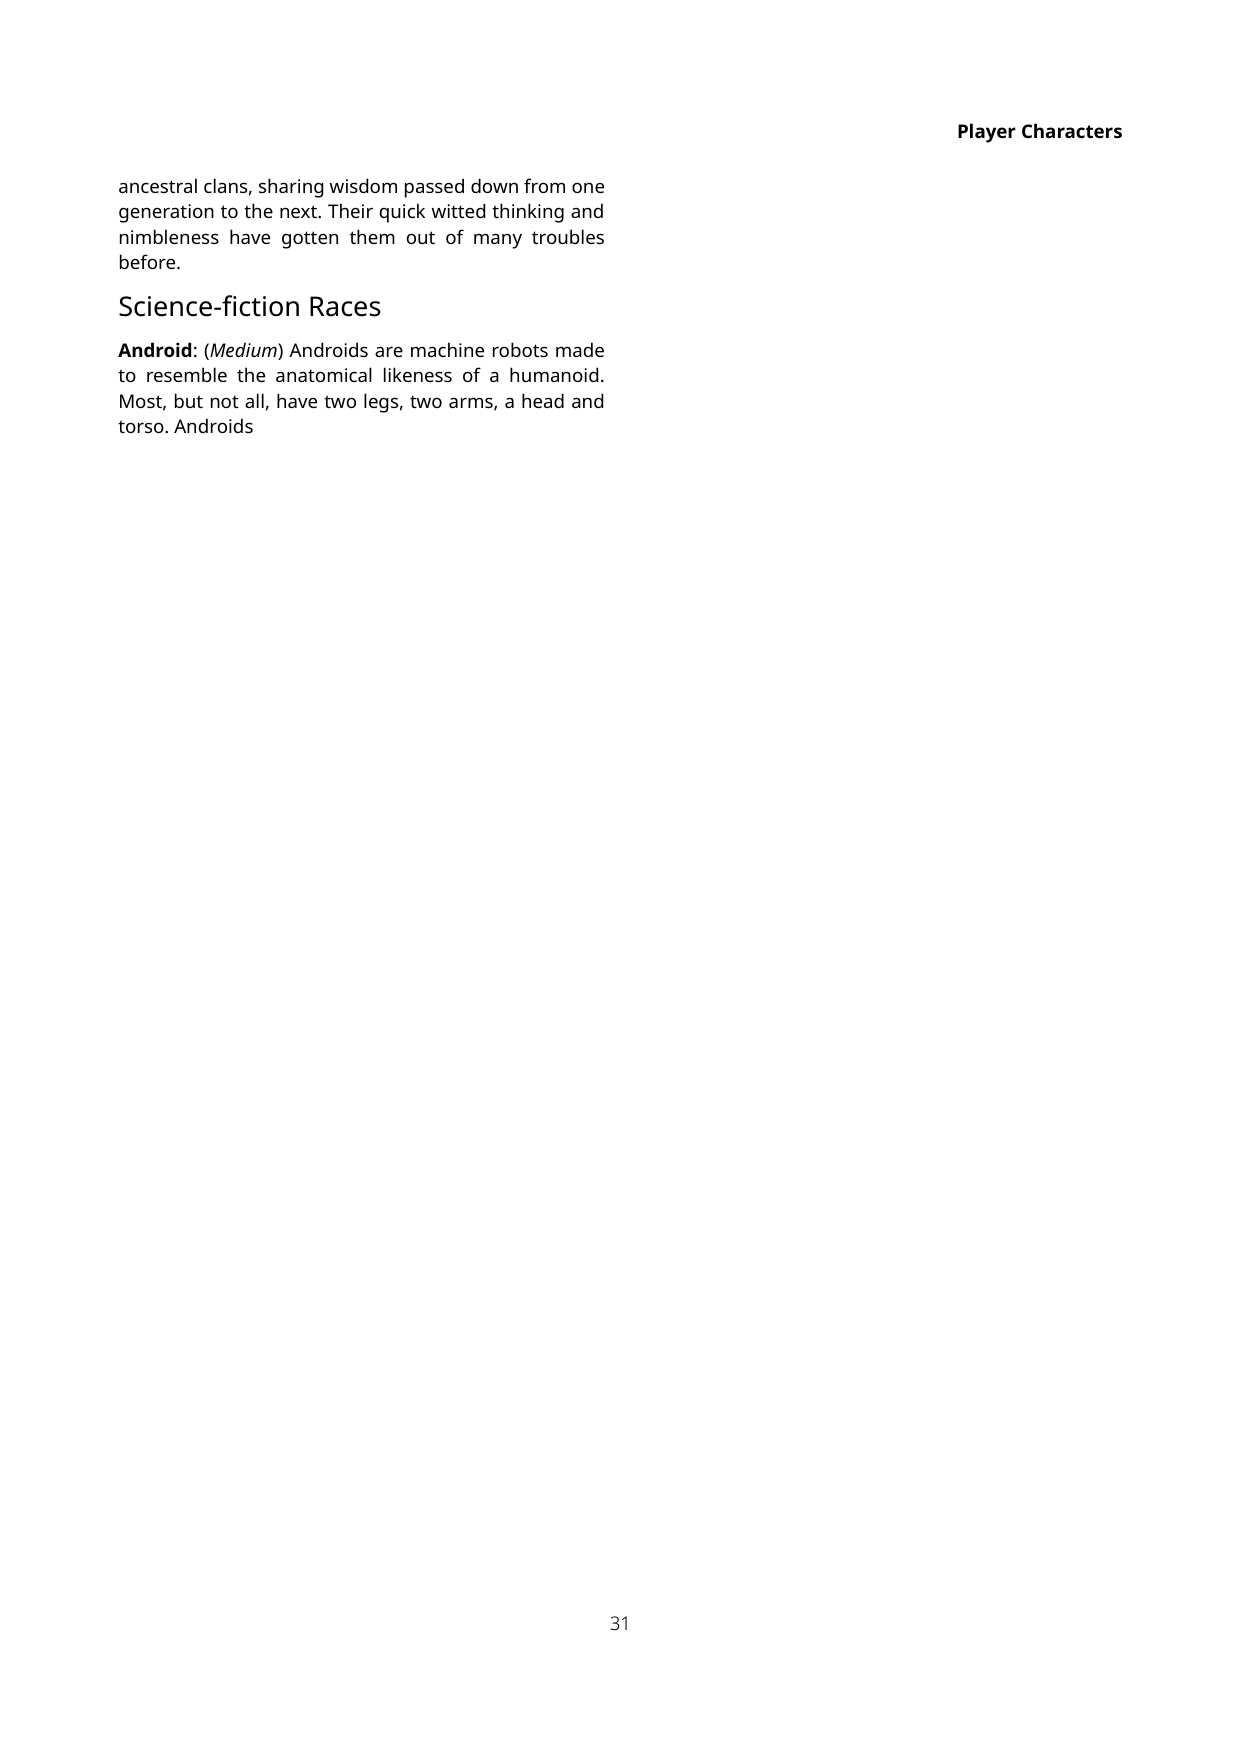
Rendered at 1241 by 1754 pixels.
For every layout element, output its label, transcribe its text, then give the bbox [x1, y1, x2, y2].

text Science-fiction Races [118, 288, 605, 324]
text Android: (Medium) Androids are machine robots made to resemble the anatomical likeness of a humanoid. Most, but not all, have two legs, two arms, a head and torso. Androids [118, 337, 605, 439]
text ancestral clans, sharing wisdom passed down from one generation to the next. Their quick witted thinking and nimbleness have gotten them out of many troubles before. [118, 173, 605, 275]
